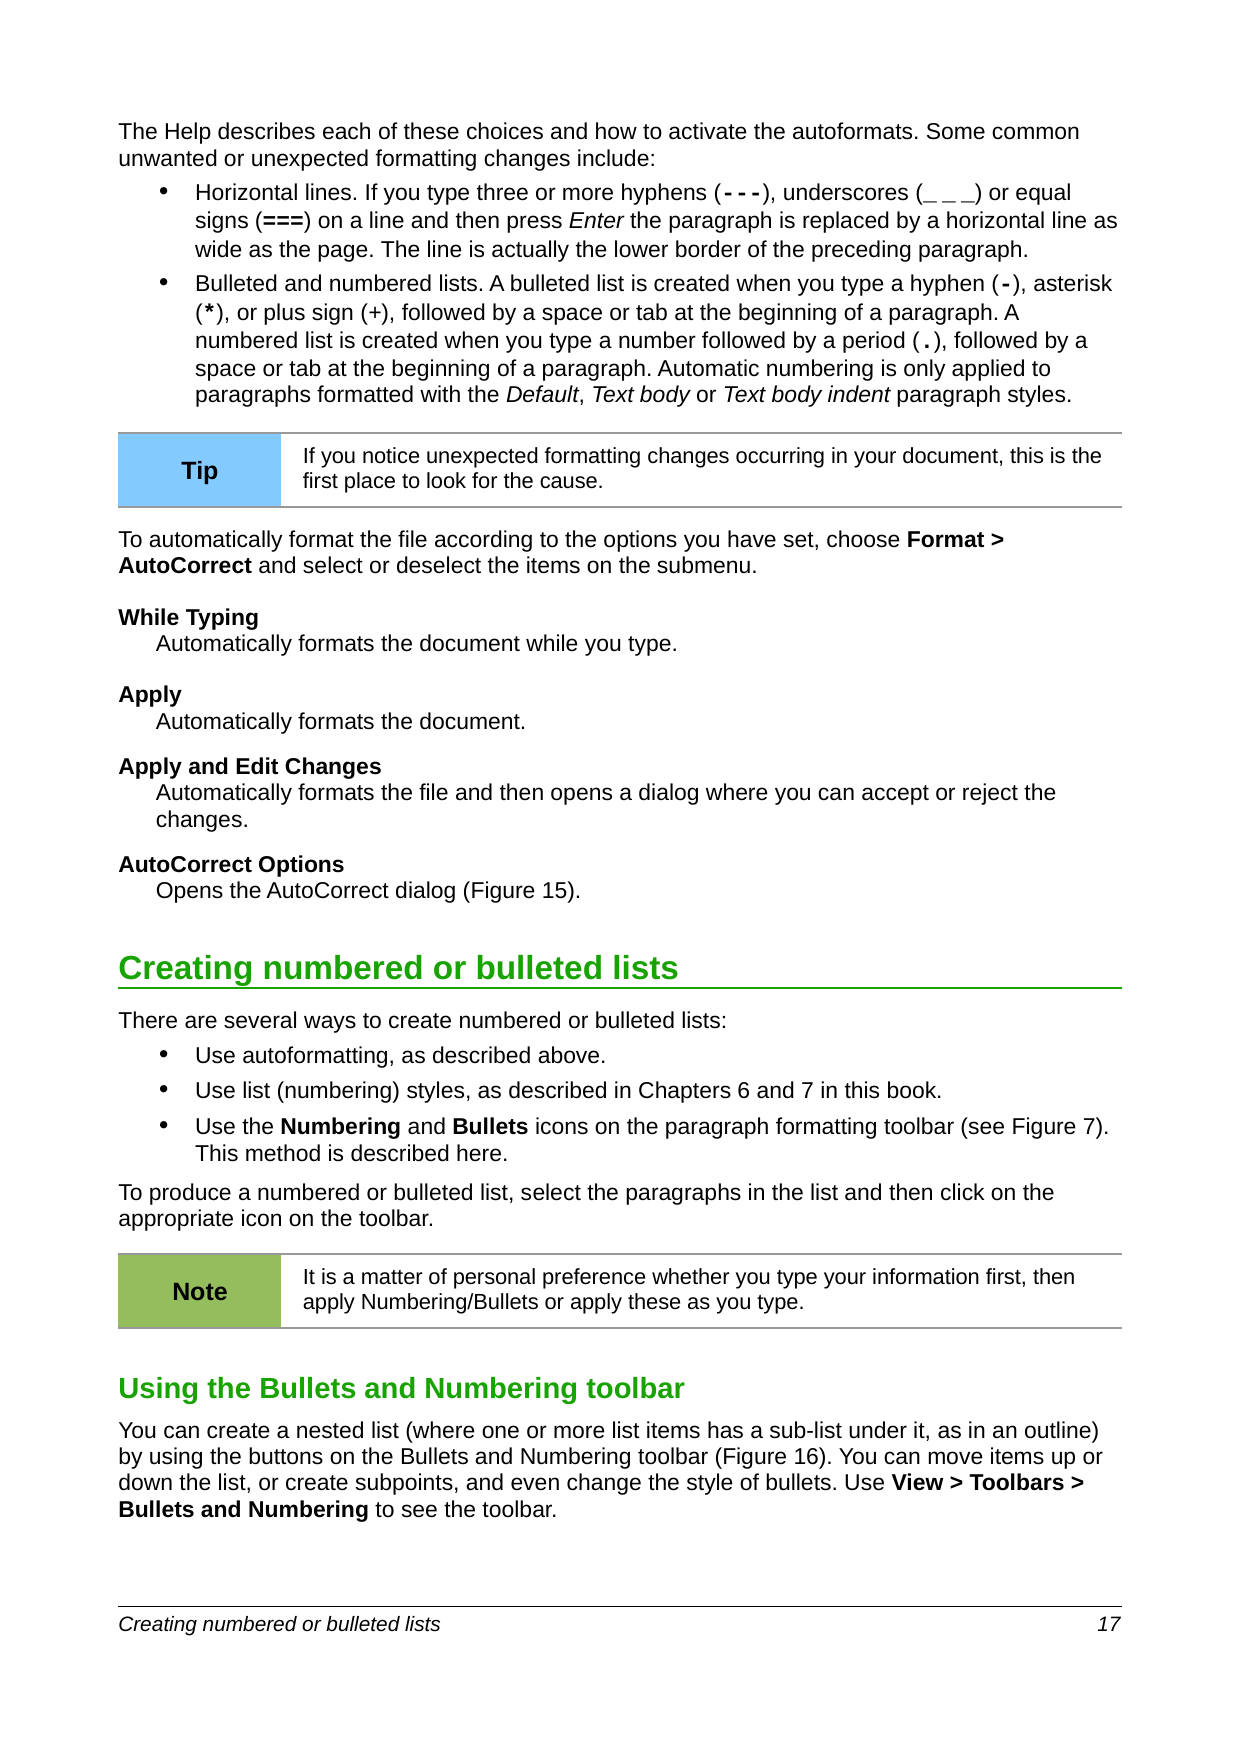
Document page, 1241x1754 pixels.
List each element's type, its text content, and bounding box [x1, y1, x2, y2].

text Apply and Edit Changes [118, 753, 1122, 779]
table_header It is a matter of personal preference whether you type your information first, then apply Numbering/Bullets or apply these as you type. [281, 1255, 1122, 1327]
text Automatically formats the document while you type. [156, 630, 1122, 656]
list Horizontal lines. If you type three or more hyphens (---), underscores (_ _ _) or equal signs (===) on a line and then press Enter the paragraph is replaced by a horizontal line as wide as the page. The line is actually the lower border of the preceding paragraph. [156, 177, 1122, 262]
text Opens the AutoCorrect dialog (Figure 15). [156, 877, 1122, 904]
list Use autoformatting, as described above. [156, 1040, 1122, 1069]
table_header Note [118, 1255, 281, 1327]
table_header Tip [118, 434, 281, 506]
list There are several ways to create numbered or bulleted lists: [118, 1007, 1122, 1034]
subtitle Using the Bullets and Numbering toolbar [118, 1371, 1122, 1404]
text AutoCorrect Options [118, 851, 1122, 877]
table_header If you notice unexpected formatting changes occurring in your document, this is the first place to look for the cause. [281, 434, 1122, 506]
text Automatically formats the document. [156, 708, 1122, 734]
text While Typing [118, 604, 1122, 630]
subtitle Creating numbered or bulleted lists [118, 948, 1122, 987]
text To automatically format the file according to the options you have set, choose Format > AutoCorrect and select or deselect the items on the submenu. [118, 526, 1122, 579]
list Use the Numbering and Bullets icons on the paragraph formatting toolbar (see Figure 7). This method is described here. [156, 1111, 1122, 1167]
list The Help describes each of these choices and how to activate the autoformats. Some common unwanted or unexpected formatting changes include: [118, 118, 1122, 171]
text Apply [118, 681, 1122, 708]
list Use list (numbering) styles, as described in Chapters 6 and 7 in this book. [156, 1076, 1122, 1105]
text You can create a nested list (where one or more list items has a sub-list under it, as in an outline) by using the buttons on the Bullets and Numbering toolbar (Figure 16). You can move items up or down the list, or create subpoints, and even change the style of bullets. Use View > Toolbars > Bullets and Numbering to see the toolbar. [118, 1417, 1122, 1522]
text To produce a numbered or bulleted list, select the paragraphs in the list and then click on the appropriate icon on the toolbar. [118, 1179, 1122, 1232]
list Bulleted and numbered lists. A bulleted list is created when you type a hyphen (-), asterisk (*), or plus sign (+), followed by a space or tab at the beginning of a paragraph. A numbered list is created when you type a number followed by a period (.), followed by a space or tab at the beginning of a paragraph. Automatic numbering is only applied to paragraphs formatted with the Default, Text body or Text body indent paragraph styles. [156, 268, 1122, 408]
text Automatically formats the file and then opens a dialog where you can accept or reject the changes. [156, 779, 1122, 832]
